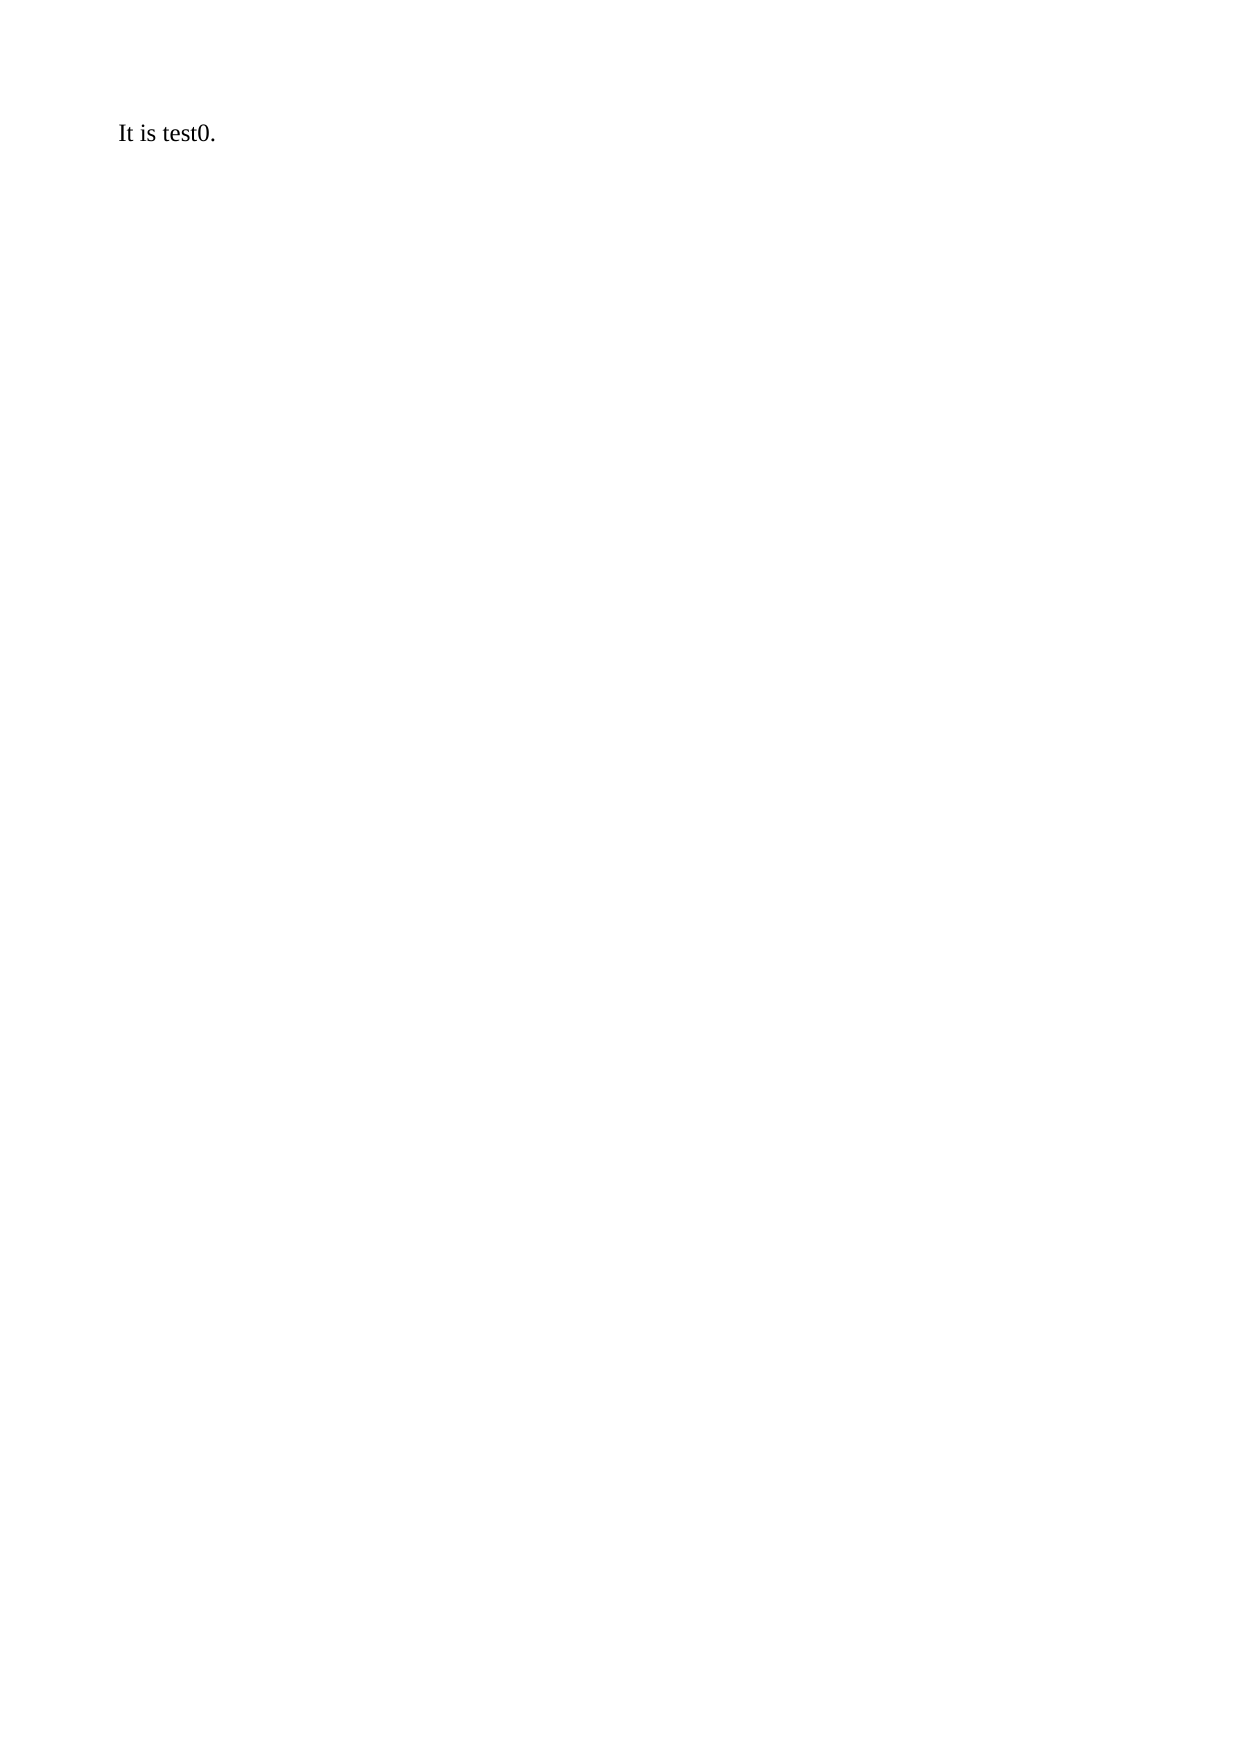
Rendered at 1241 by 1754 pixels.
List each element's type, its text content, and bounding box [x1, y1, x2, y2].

text It is test0. [118, 118, 1122, 147]
